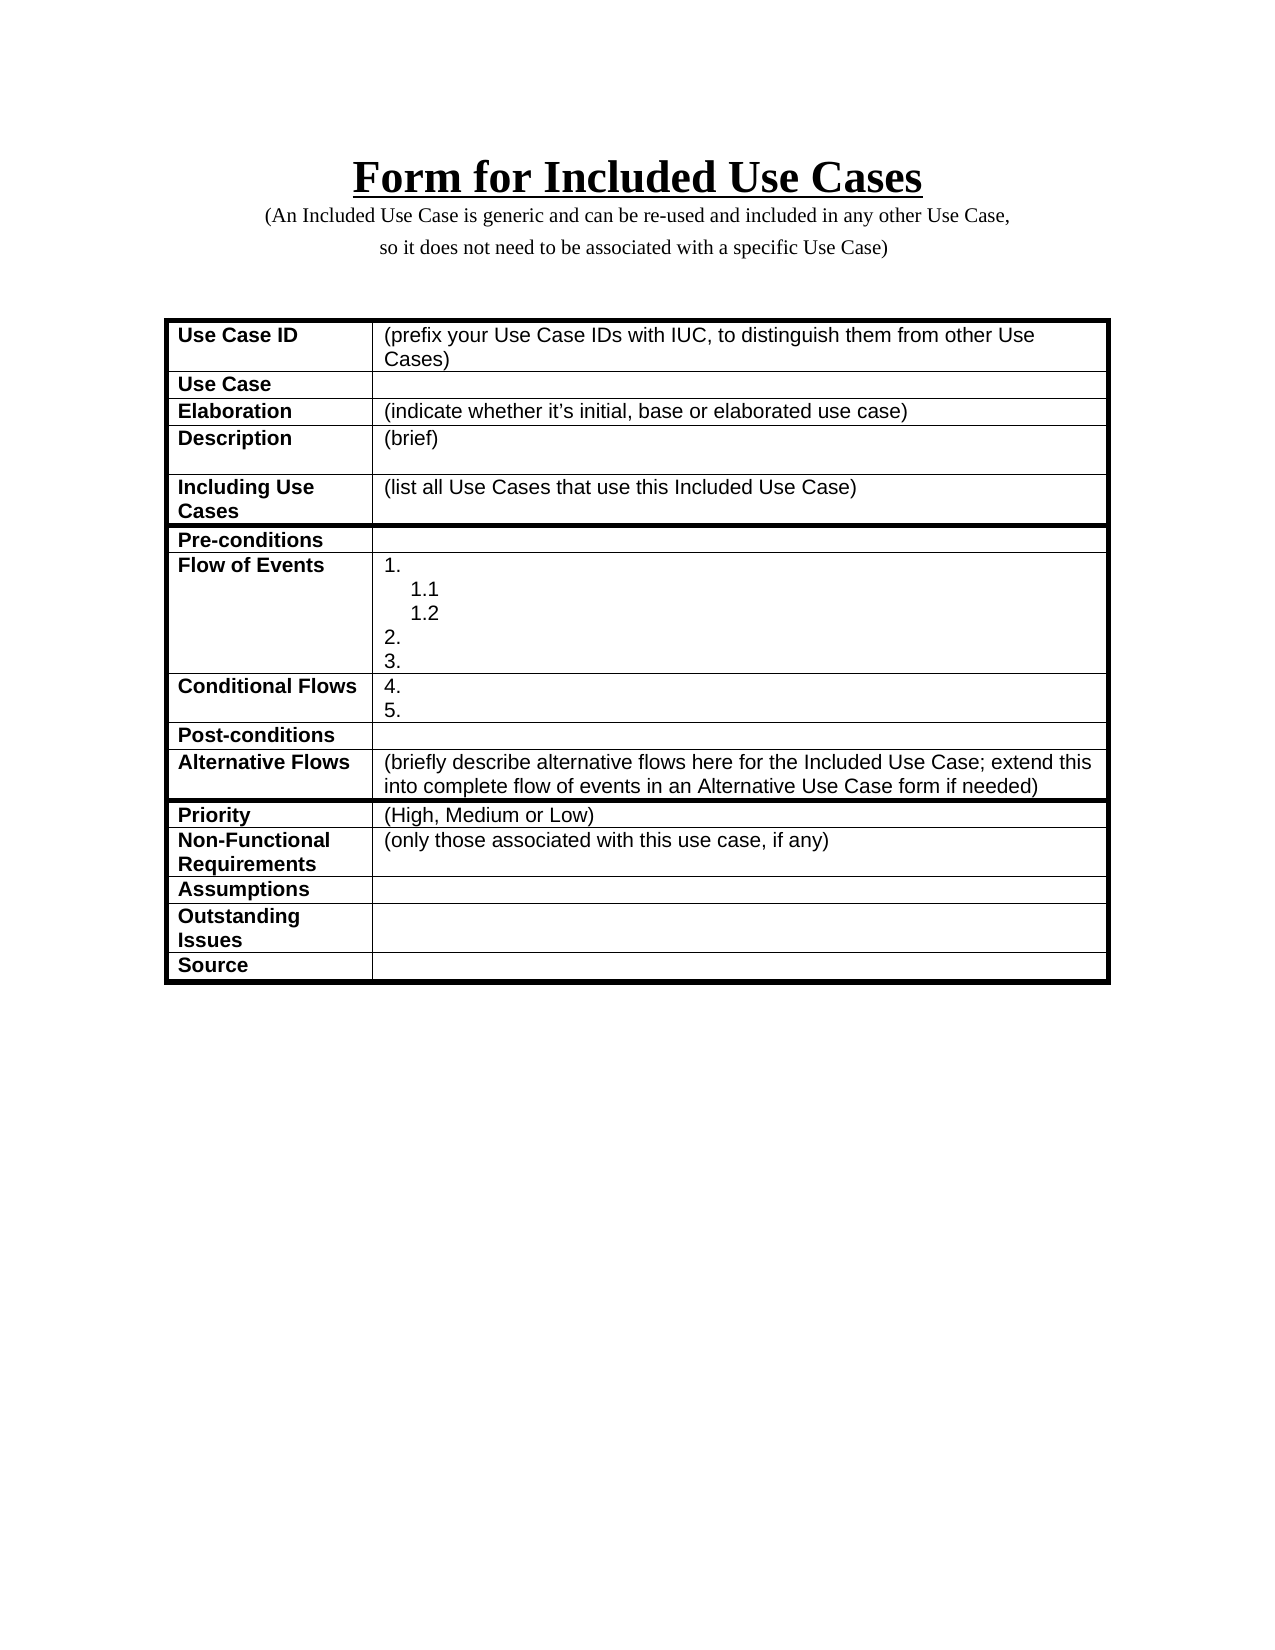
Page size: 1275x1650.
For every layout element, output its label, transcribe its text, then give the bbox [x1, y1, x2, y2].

table_cell Including Use Cases [169, 475, 372, 523]
table_cell Priority [169, 803, 372, 827]
table_cell Assumptions [169, 877, 372, 903]
table_cell (briefly describe alternative flows here for the Included Use Case; extend this into complete flow of events in an Alternative Use Case form if needed) [373, 750, 1106, 798]
table_cell (brief) [373, 426, 1106, 474]
table_header (prefix your Use Case IDs with IUC, to distinguish them from other Use Cases) [373, 323, 1106, 371]
table_cell [373, 877, 1106, 903]
table_cell [373, 723, 1106, 749]
table_cell [373, 553, 1106, 673]
table_cell [373, 674, 1106, 722]
table_cell Description [169, 426, 372, 474]
table_cell Alternative Flows [169, 750, 372, 798]
table_cell (indicate whether it’s initial, base or elaborated use case) [373, 399, 1106, 425]
table_cell Post-conditions [169, 723, 372, 749]
table_cell Pre-conditions [169, 528, 372, 552]
table_cell Source [169, 953, 372, 979]
table_cell Flow of Events [169, 553, 372, 673]
table_cell Outstanding Issues [169, 904, 372, 952]
table_cell [373, 528, 1106, 552]
table_cell [373, 904, 1106, 952]
table_cell Elaboration [169, 399, 372, 425]
table_cell (list all Use Cases that use this Included Use Case) [373, 475, 1106, 523]
table_cell (only those associated with this use case, if any) [373, 828, 1106, 876]
table_cell [373, 372, 1106, 398]
text Form for Included Use Cases (An Included Use Case is generic and can be re-used and included in any other Use Case, so it does not need to be associated with a specific Use Case) [150, 150, 1125, 289]
table_cell Use Case [169, 372, 372, 398]
table_cell Non-Functional Requirements [169, 828, 372, 876]
table_cell (High, Medium or Low) [373, 803, 1106, 827]
table_header Use Case ID [169, 323, 372, 371]
table_cell Conditional Flows [169, 674, 372, 722]
table_cell [373, 953, 1106, 979]
